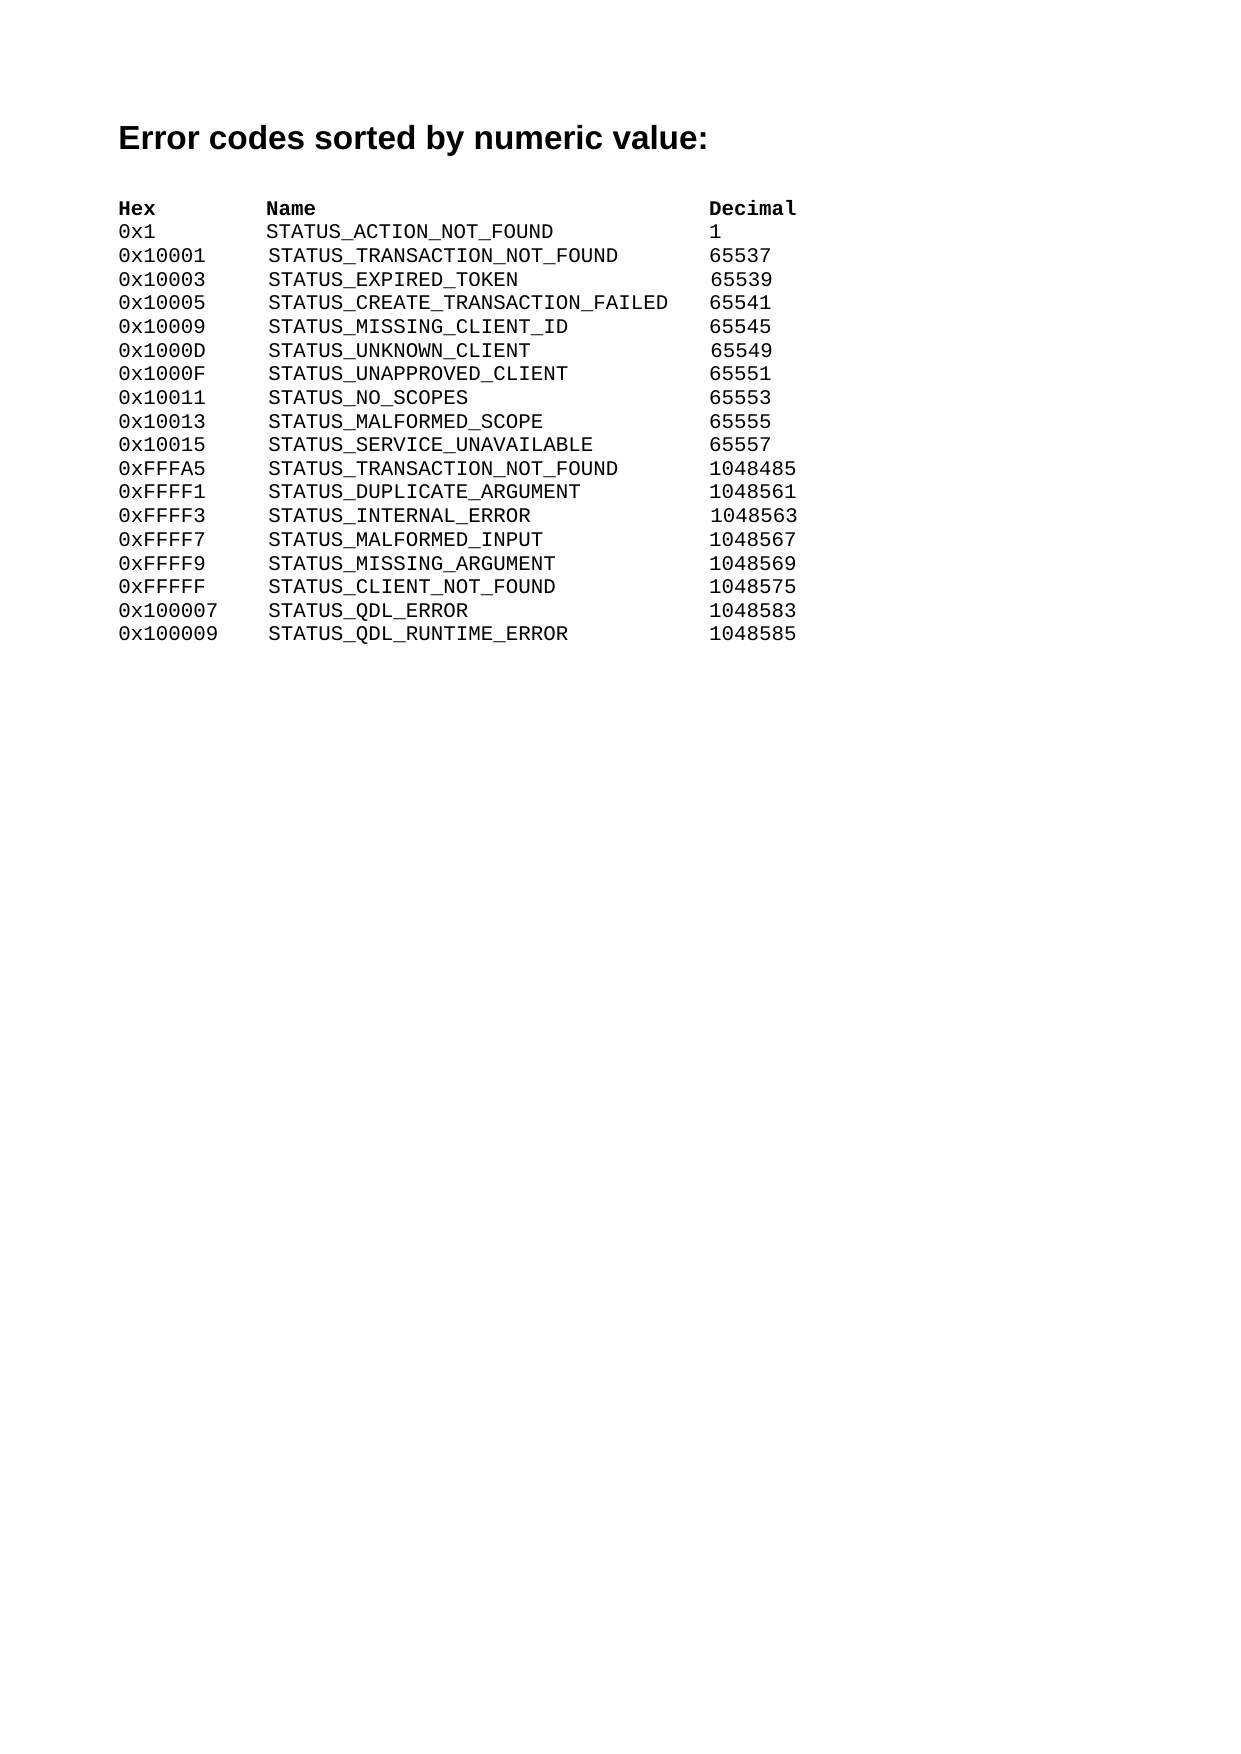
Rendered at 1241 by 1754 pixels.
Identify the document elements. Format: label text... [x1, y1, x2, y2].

subtitle Error codes sorted by numeric value: [118, 118, 1122, 157]
text 0x10001 STATUS_TRANSACTION_NOT_FOUND 65537 0x10003 STATUS_EXPIRED_TOKEN 65539 0x10005 STATUS_CREATE_TRANSACTION_FAILED 65541 0x10009 STATUS_MISSING_CLIENT_ID 65545 0x1000D STATUS_UNKNOWN_CLIENT 65549 0x1000F STATUS_UNAPPROVED_CLIENT 65551 0x10011 STATUS_NO_SCOPES 65553 0x10013 STATUS_MALFORMED_SCOPE 65555 0x10015 STATUS_SERVICE_UNAVAILABLE 65557 0xFFFA5 STATUS_TRANSACTION_NOT_FOUND 1048485 0xFFFF1 STATUS_DUPLICATE_ARGUMENT 1048561 0xFFFF3 STATUS_INTERNAL_ERROR 1048563 0xFFFF7 STATUS_MALFORMED_INPUT 1048567 0xFFFF9 STATUS_MISSING_ARGUMENT 1048569 0xFFFFF STATUS_CLIENT_NOT_FOUND 1048575 [118, 245, 1122, 600]
text Hex Name Decimal 0x1 STATUS_ACTION_NOT_FOUND 1 [118, 198, 1122, 245]
text 0x100007 STATUS_QDL_ERROR 1048583 0x100009 STATUS_QDL_RUNTIME_ERROR 1048585 [118, 600, 1122, 647]
